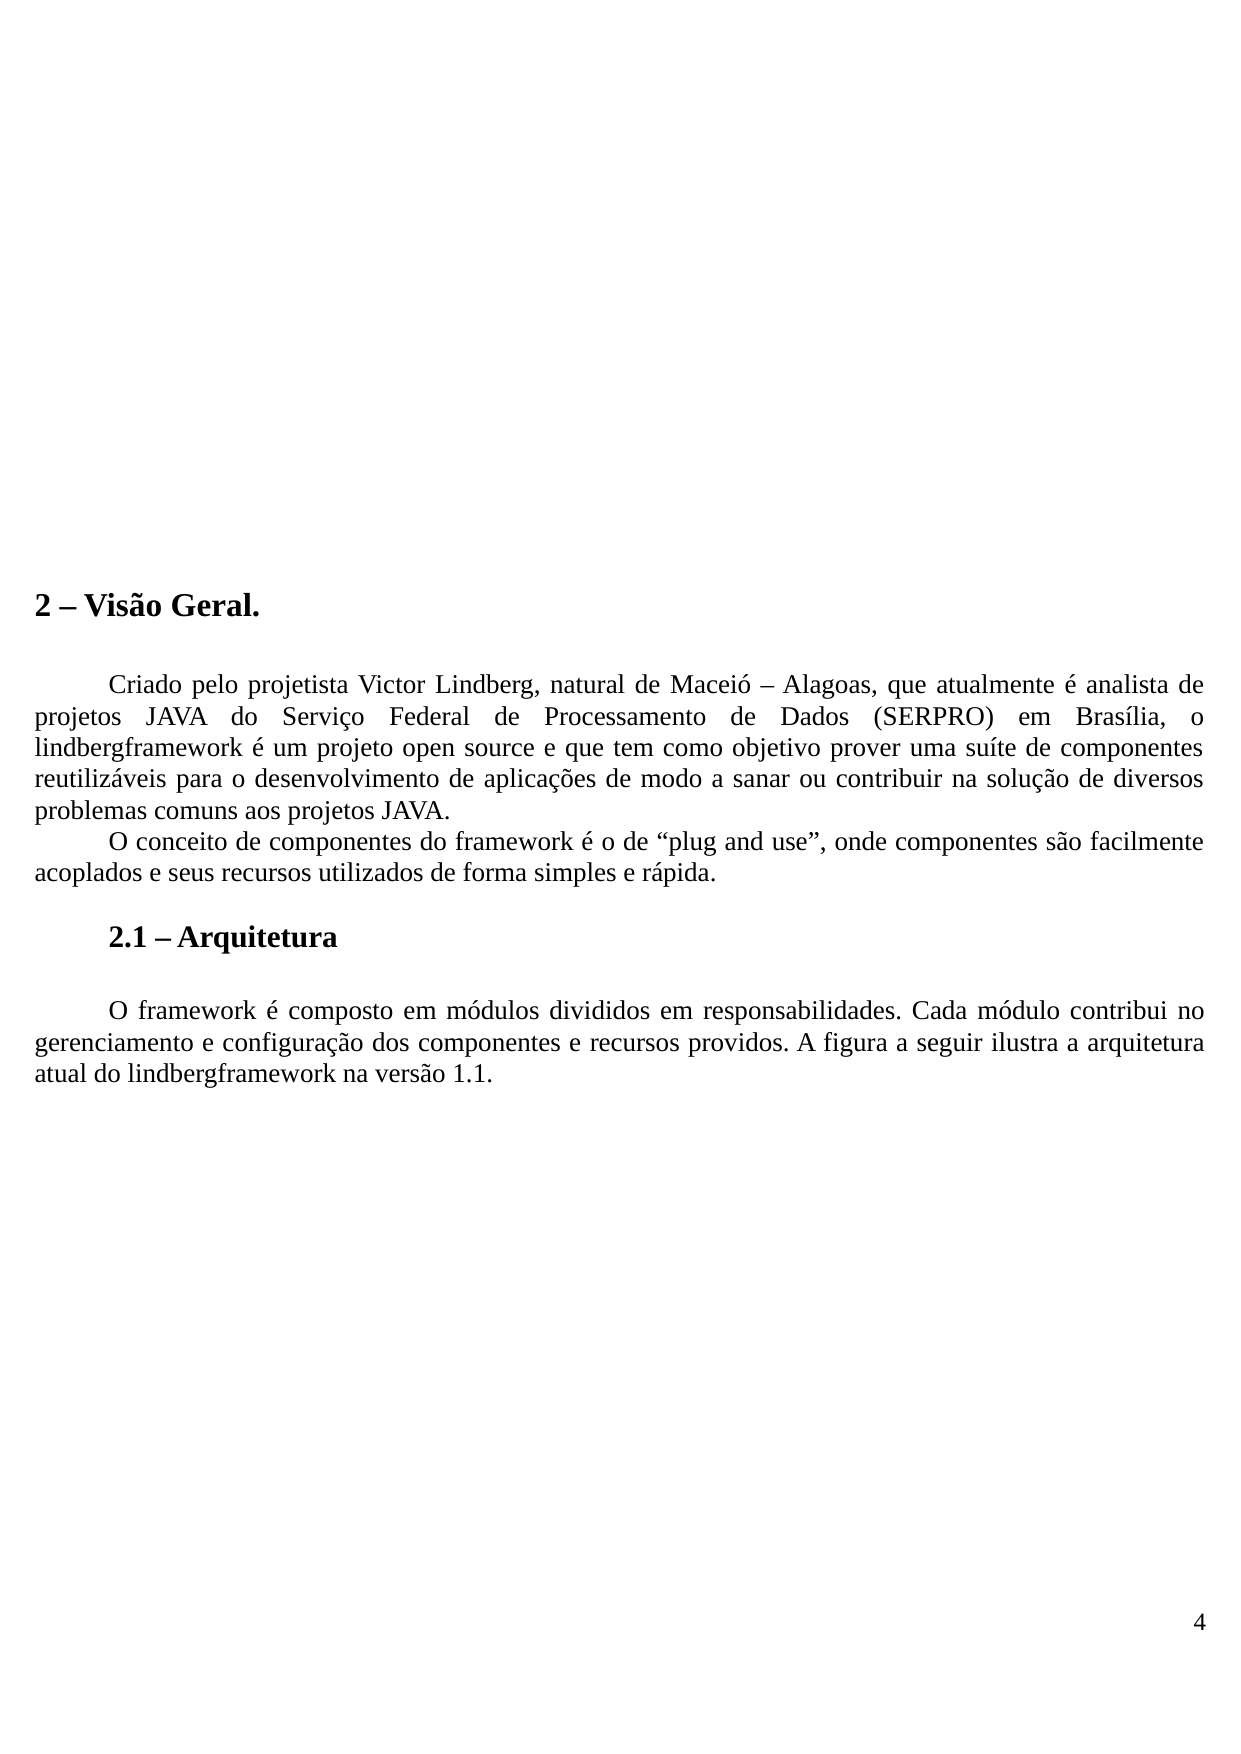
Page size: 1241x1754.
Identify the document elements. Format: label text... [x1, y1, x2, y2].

text O framework é composto em módulos divididos em responsabilidades. Cada módulo contribui no gerenciamento e configuração dos componentes e recursos providos. A figura a seguir ilustra a arquitetura atual do lindbergframework na versão 1.1. [34, 990, 1206, 1088]
text 2.1 – Arquitetura [34, 918, 1206, 954]
text O conceito de componentes do framework é o de “plug and use”, onde componentes são facilmente acoplados e seus recursos utilizados de forma simples e rápida. [34, 825, 1206, 887]
text Criado pelo projetista Victor Lindberg, natural de Maceió – Alagoas, que atualmente é analista de projetos JAVA do Serviço Federal de Processamento de Dados (SERPRO) em Brasília, o lindbergframework é um projeto open source e que tem como objetivo prover uma suíte de componentes reutilizáveis para o desenvolvimento de aplicações de modo a sanar ou contribuir na solução de diversos problemas comuns aos projetos JAVA. [34, 662, 1206, 825]
text 2 – Visão Geral. [34, 585, 1206, 624]
